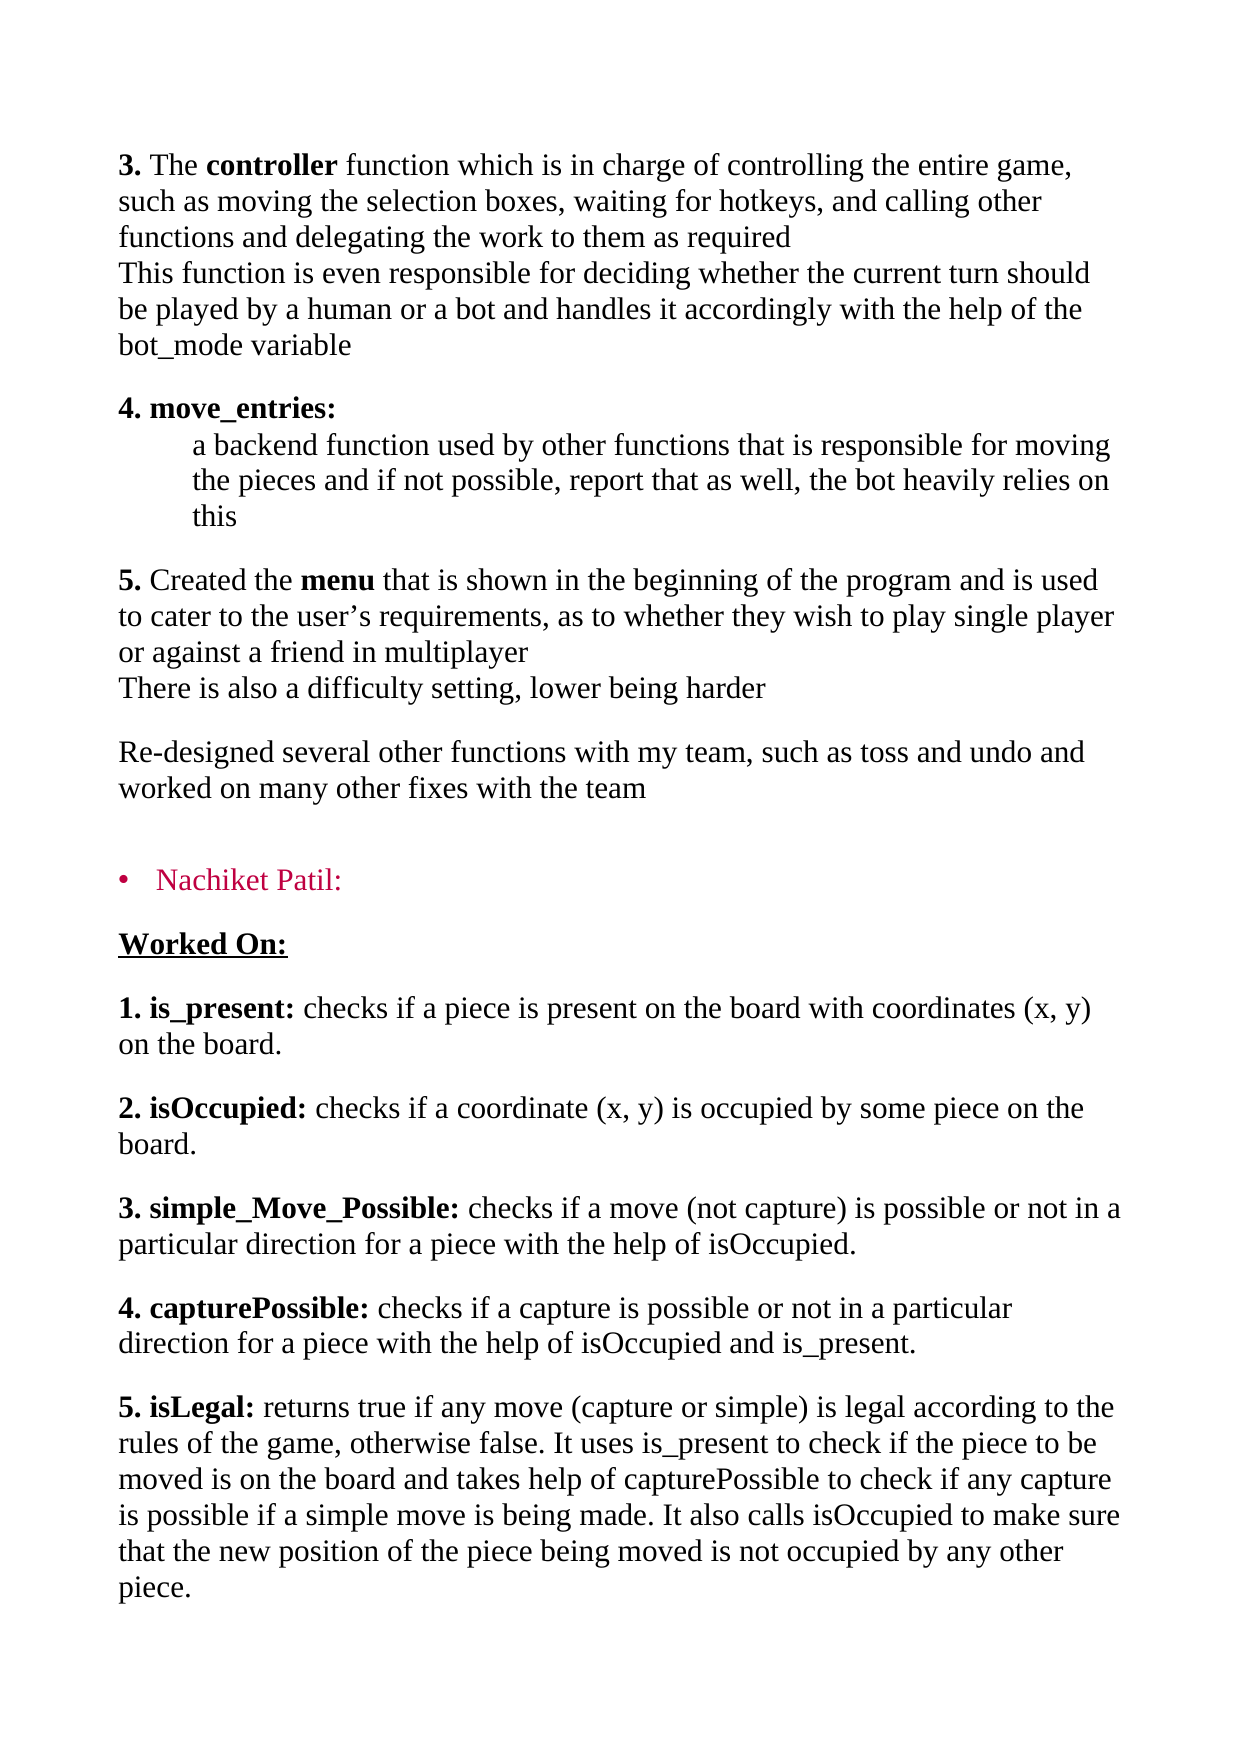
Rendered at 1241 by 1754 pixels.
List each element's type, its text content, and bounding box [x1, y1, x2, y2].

text 5. Created the menu that is shown in the beginning of the program and is used to cater to the user’s requirements, as to whether they wish to play single player or against a friend in multiplayer [118, 562, 1122, 669]
text This function is even responsible for deciding whether the current turn should be played by a human or a bot and handles it accordingly with the help of the bot_mode variable [118, 254, 1122, 362]
text 4. capturePossible: checks if a capture is possible or not in a particular direction for a piece with the help of isOccupied and is_present. [118, 1289, 1122, 1361]
text There is also a difficulty setting, lower being harder [118, 669, 1122, 705]
text 4. move_entries: [118, 390, 1122, 426]
text Worked On: [118, 925, 1122, 961]
text 1. is_present: checks if a piece is present on the board with coordinates (x, y) on the board. [118, 989, 1122, 1061]
text 5. isLegal: returns true if any move (capture or simple) is legal according to the rules of the game, otherwise false. It uses is_present to check if the piece to be moved is on the board and takes help of capturePossible to check if any capture is possible if a simple move is being made. It also calls isOccupied to make sure that the new position of the piece being moved is not occupied by any other piece. [118, 1389, 1122, 1604]
text a backend function used by other functions that is responsible for moving the pieces and if not possible, report that as well, the bot heavily relies on this [192, 426, 1122, 533]
list Nachiket Patil: [81, 861, 1122, 897]
text Re-designed several other functions with my team, such as toss and undo and worked on many other fixes with the team [118, 733, 1122, 805]
text 3. simple_Move_Possible: checks if a move (not capture) is possible or not in a particular direction for a piece with the help of isOccupied. [118, 1189, 1122, 1261]
text 3. The controller function which is in charge of controlling the entire game, such as moving the selection boxes, waiting for hotkeys, and calling other functions and delegating the work to them as required [118, 146, 1122, 254]
text 2. isOccupied: checks if a coordinate (x, y) is occupied by some piece on the board. [118, 1089, 1122, 1161]
